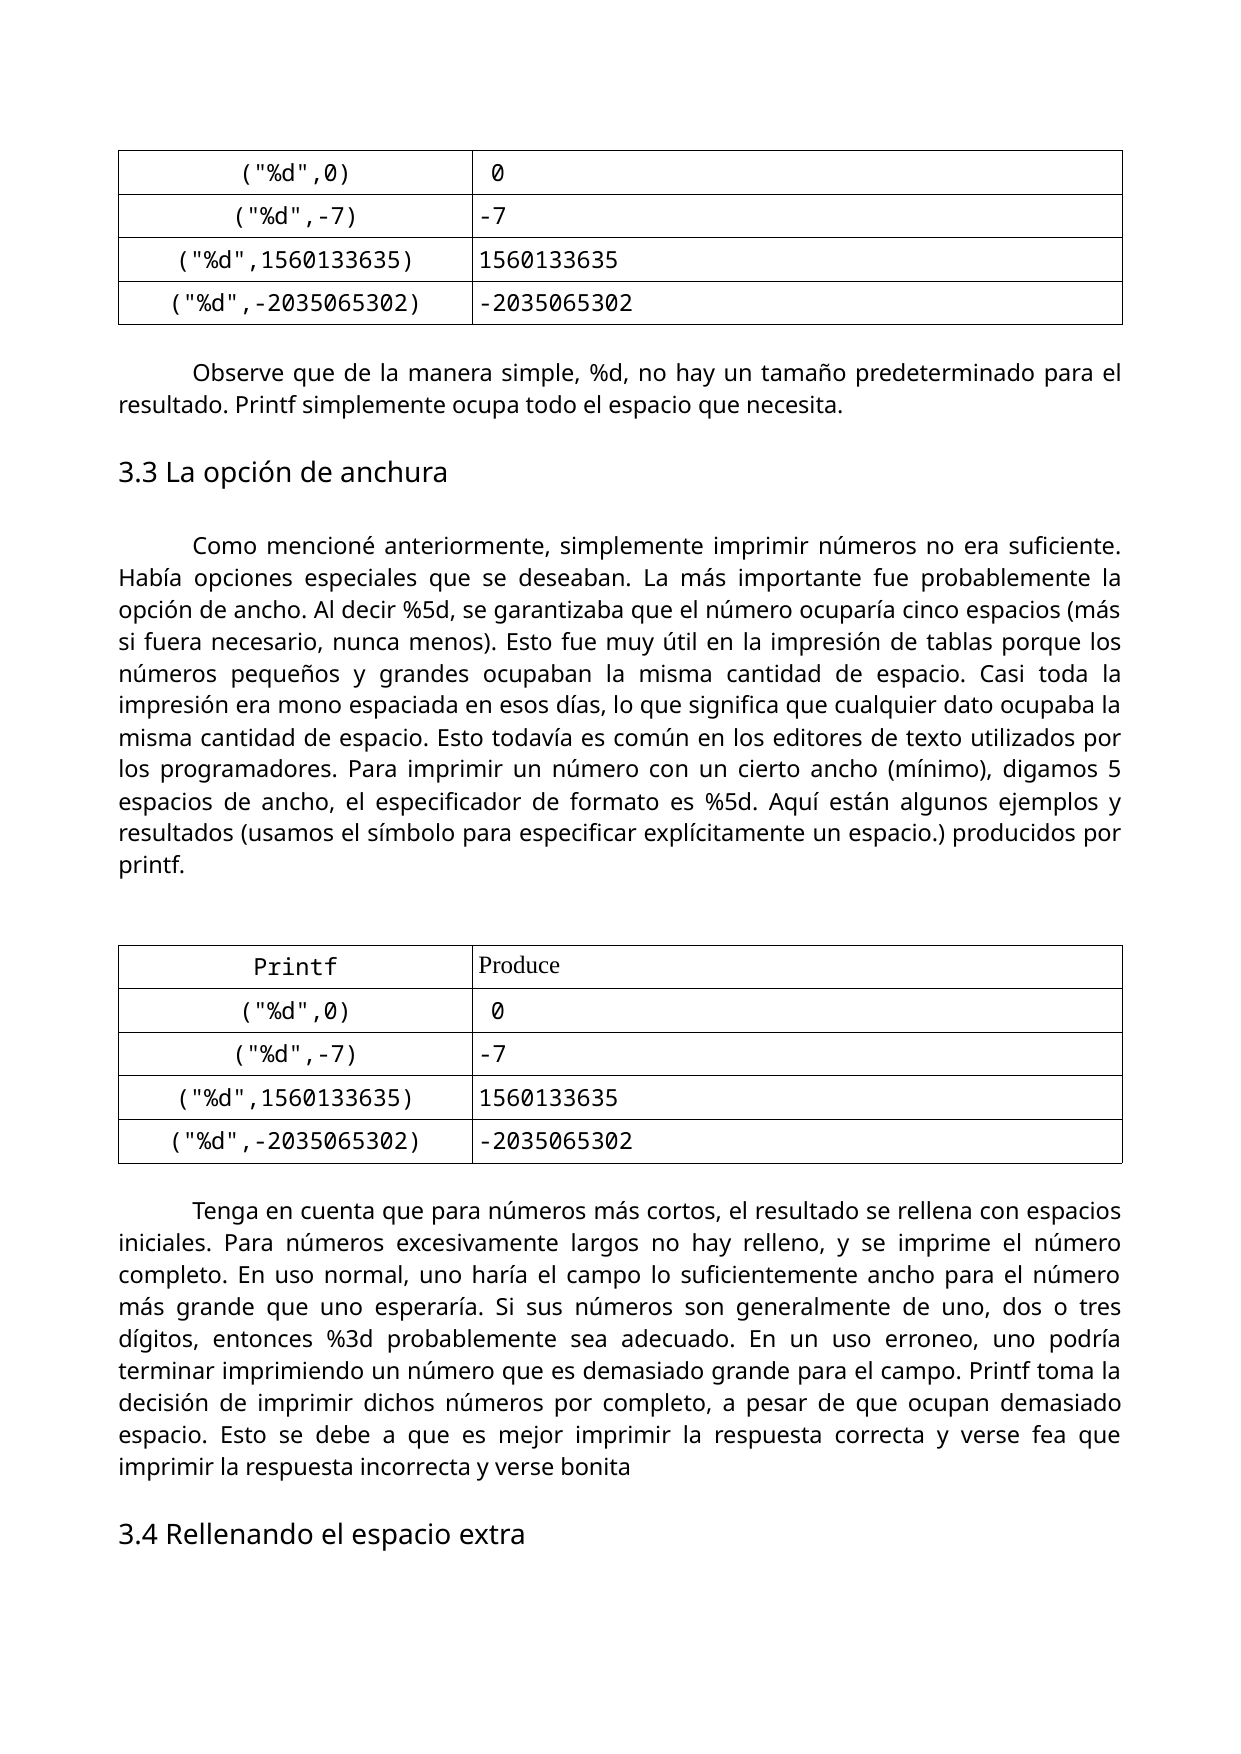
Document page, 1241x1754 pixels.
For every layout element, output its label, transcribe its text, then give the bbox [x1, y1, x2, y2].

table_cell ("%d",-2035065302) [119, 1120, 472, 1162]
table_cell ("%d",-7) [119, 1033, 472, 1075]
text Tenga en cuenta que para números más cortos, el resultado se rellena con espacios iniciales. Para números excesivamente largos no hay relleno, y se imprime el número completo. En uso normal, uno haría el campo lo suficientemente ancho para el número más grande que uno esperaría. Si sus números son generalmente de uno, dos o tres dígitos, entonces %3d probablemente sea adecuado. En un uso erroneo, uno podría terminar imprimiendo un número que es demasiado grande para el campo. Printf toma la decisión de imprimir dichos números por completo, a pesar de que ocupan demasiado espacio. Esto se debe a que es mejor imprimir la respuesta correcta y verse fea que imprimir la respuesta incorrecta y verse bonita [118, 1194, 1122, 1482]
text 3.4 Rellenando el espacio extra [118, 1514, 1122, 1553]
table_cell ("%d",1560133635) [119, 238, 472, 281]
text Observe que de la manera simple, %d, no hay un tamaño predeterminado para el resultado. Printf simplemente ocupa todo el espacio que necesita. [118, 356, 1122, 420]
table_header Produce [473, 946, 1122, 988]
table_header ("%d",0) [119, 151, 472, 194]
text 3.3 La opción de anchura [118, 452, 1122, 491]
table_cell ("%d",0) [119, 989, 472, 1032]
table_cell ("%d",-7) [119, 195, 472, 237]
table_cell -2035065302 [473, 282, 1122, 324]
table_cell -7 [473, 195, 1122, 237]
table_cell 1560133635 [473, 1076, 1122, 1119]
table_cell ("%d",1560133635) [119, 1076, 472, 1119]
table_cell 0 [473, 989, 1122, 1032]
text Como mencioné anteriormente, simplemente imprimir números no era suficiente. Había opciones especiales que se deseaban. La más importante fue probablemente la opción de ancho. Al decir %5d, se garantizaba que el número ocuparía cinco espacios (más si fuera necesario, nunca menos). Esto fue muy útil en la impresión de tablas porque los números pequeños y grandes ocupaban la misma cantidad de espacio. Casi toda la impresión era mono espaciada en esos días, lo que significa que cualquier dato ocupaba la misma cantidad de espacio. Esto todavía es común en los editores de texto utilizados por los programadores. Para imprimir un número con un cierto ancho (mínimo), digamos 5 espacios de ancho, el especificador de formato es %5d. Aquí están algunos ejemplos y resultados (usamos el símbolo para especificar explícitamente un espacio.) producidos por printf. [118, 529, 1122, 881]
table_header 0 [473, 151, 1122, 194]
table_cell ("%d",-2035065302) [119, 282, 472, 324]
table_cell -7 [473, 1033, 1122, 1075]
table_header Printf [119, 946, 472, 988]
table_cell 1560133635 [473, 238, 1122, 281]
table_cell -2035065302 [473, 1120, 1122, 1162]
